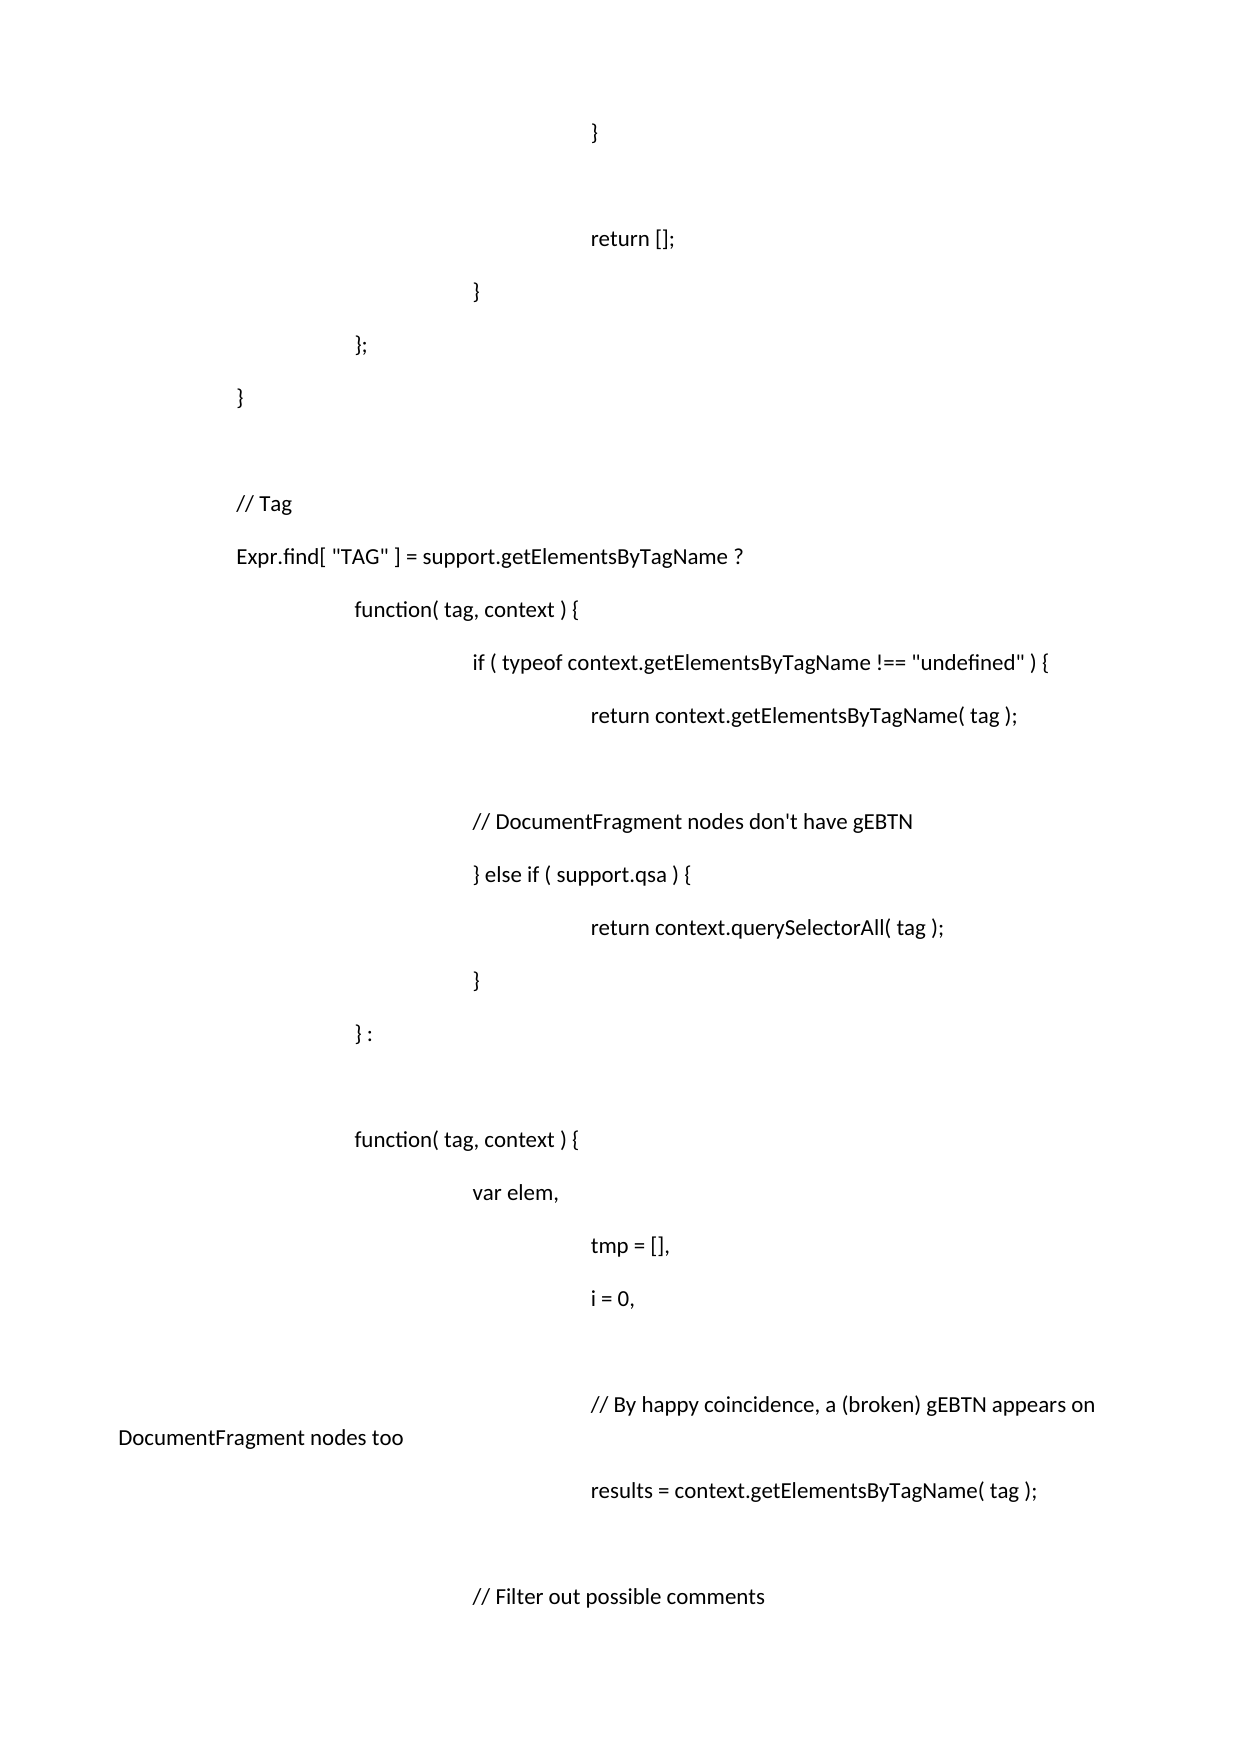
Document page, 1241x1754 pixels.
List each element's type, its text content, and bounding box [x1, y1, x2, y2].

text } : [118, 1019, 1122, 1047]
text return []; [118, 224, 1122, 252]
text i = 0, [118, 1284, 1122, 1313]
text function( tag, context ) { [118, 1126, 1122, 1153]
text } [118, 277, 1122, 305]
text tmp = [], [118, 1232, 1122, 1259]
text // Filter out possible comments [118, 1582, 1122, 1610]
text return context.getElementsByTagName( tag ); [118, 701, 1122, 729]
text // Tag [118, 489, 1122, 517]
text // DocumentFragment nodes don't have gEBTN [118, 807, 1122, 835]
text } [118, 118, 1122, 146]
text return context.querySelectorAll( tag ); [118, 913, 1122, 941]
text }; [118, 330, 1122, 358]
text function( tag, context ) { [118, 595, 1122, 623]
text // By happy coincidence, a (broken) gEBTN appears on DocumentFragment nodes too [118, 1391, 1122, 1451]
text results = context.getElementsByTagName( tag ); [118, 1476, 1122, 1504]
text Expr.find[ "TAG" ] = support.getElementsByTagName ? [118, 542, 1122, 570]
text var elem, [118, 1178, 1122, 1207]
text } [118, 966, 1122, 994]
text } [118, 383, 1122, 411]
text if ( typeof context.getElementsByTagName !== "undefined" ) { [118, 648, 1122, 676]
text } else if ( support.qsa ) { [118, 860, 1122, 888]
